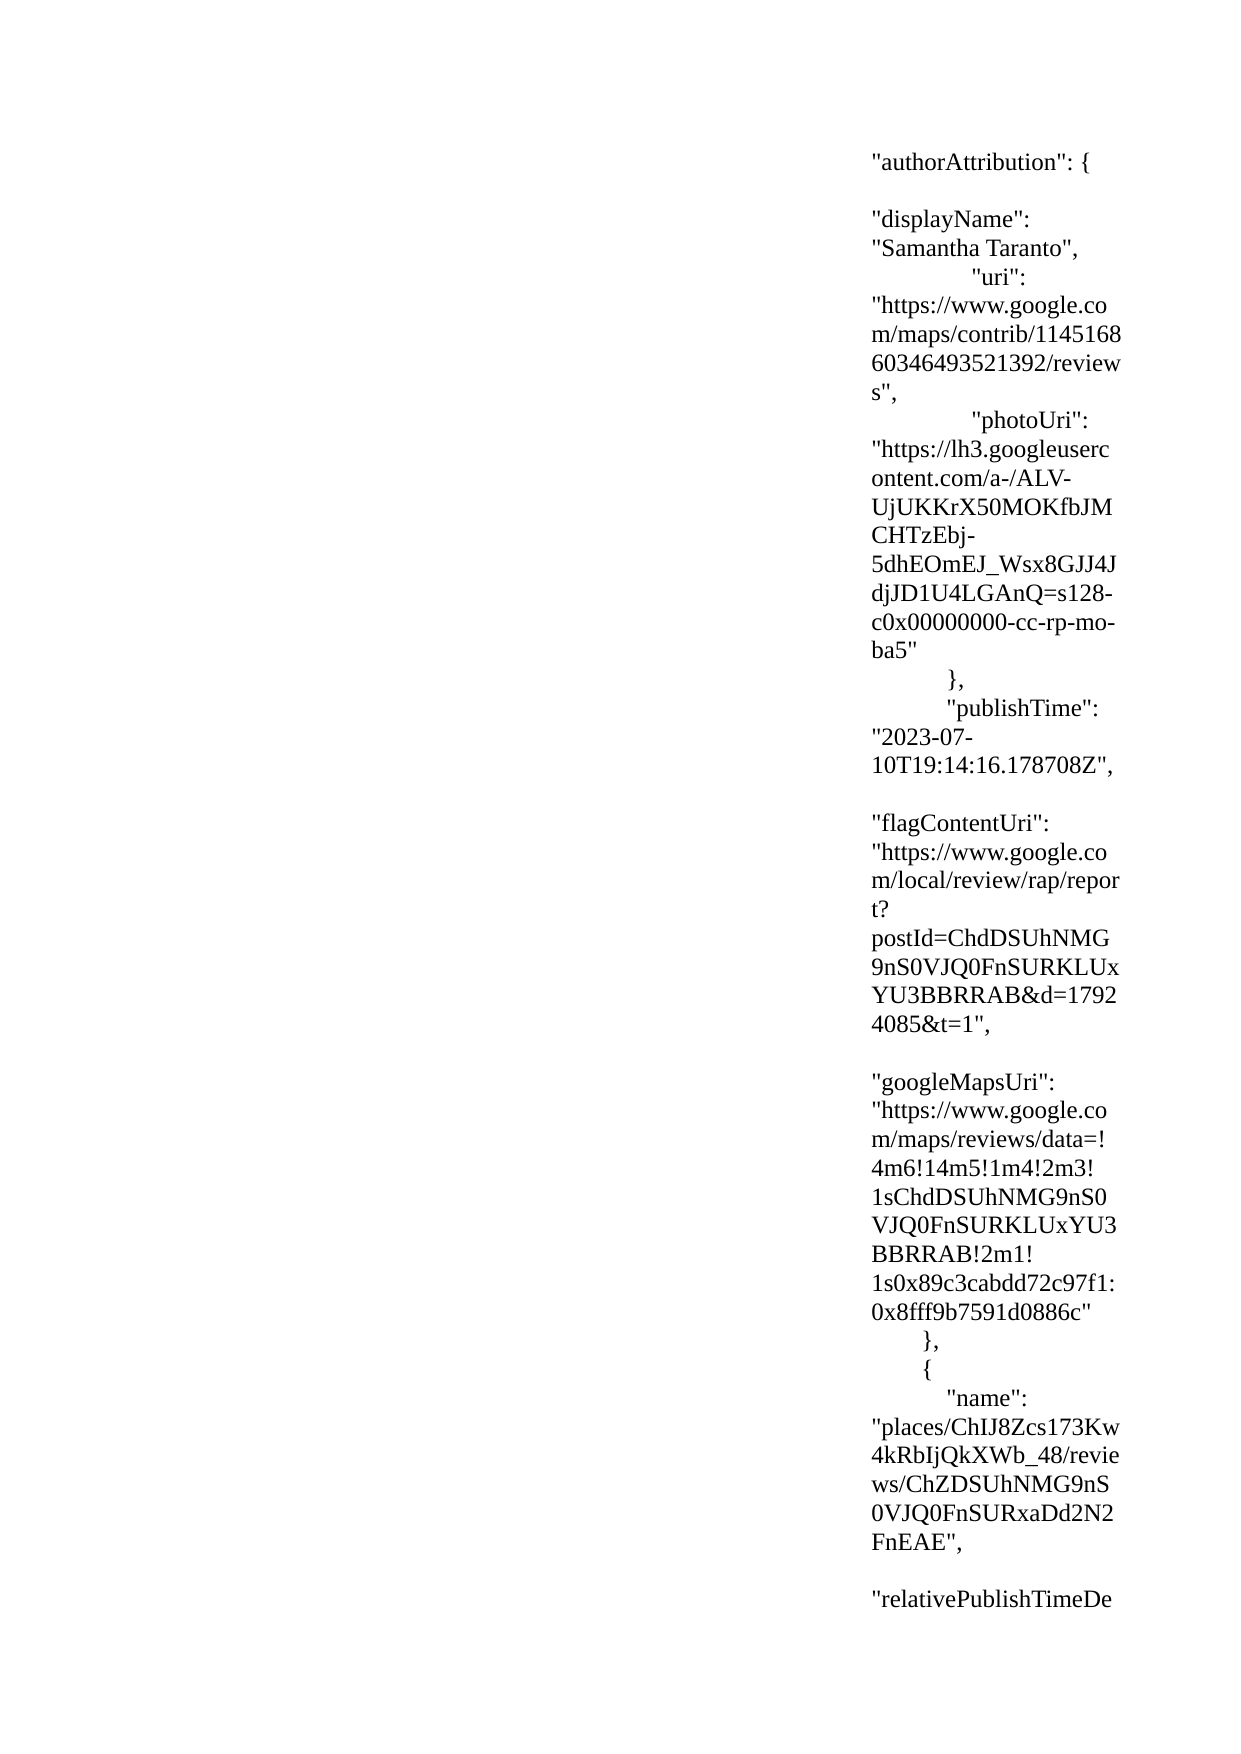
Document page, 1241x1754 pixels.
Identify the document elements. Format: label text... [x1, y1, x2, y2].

table_cell [118, 118, 278, 1613]
table_cell "authorAttribution": { "displayName": "Samantha Taranto", "uri": "https://www.google.com/maps/contrib/114516860346493521392/reviews", "photoUri": "https://lh3.googleusercontent.com/a-/ALV-UjUKKrX50MOKfbJMCHTzEbj-5dhEOmEJ_Wsx8GJJ4JdjJD1U4LGAnQ=s128-c0x00000000-cc-rp-mo-ba5" }, "publishTime": "2023-07-10T19:14:16.178708Z", "flagContentUri": "https://www.google.com/local/review/rap/report?postId=ChdDSUhNMG9nS0VJQ0FnSURKLUxYU3BBRRAB&d=17924085&t=1", "googleMapsUri": "https://www.google.com/maps/reviews/data=!4m6!14m5!1m4!2m3!1sChdDSUhNMG9nS0VJQ0FnSURKLUxYU3BBRRAB!2m1!1s0x89c3cabdd72c97f1:0x8fff9b7591d0886c" }, { "name": "places/ChIJ8Zcs173Kw4kRbIjQkXWb_48/reviews/ChZDSUhNMG9nS0VJQ0FnSURxaDd2N2FnEAE", "relativePublishTimeDe [871, 118, 1122, 1613]
table_cell [278, 118, 620, 1613]
table_cell [620, 118, 871, 1613]
